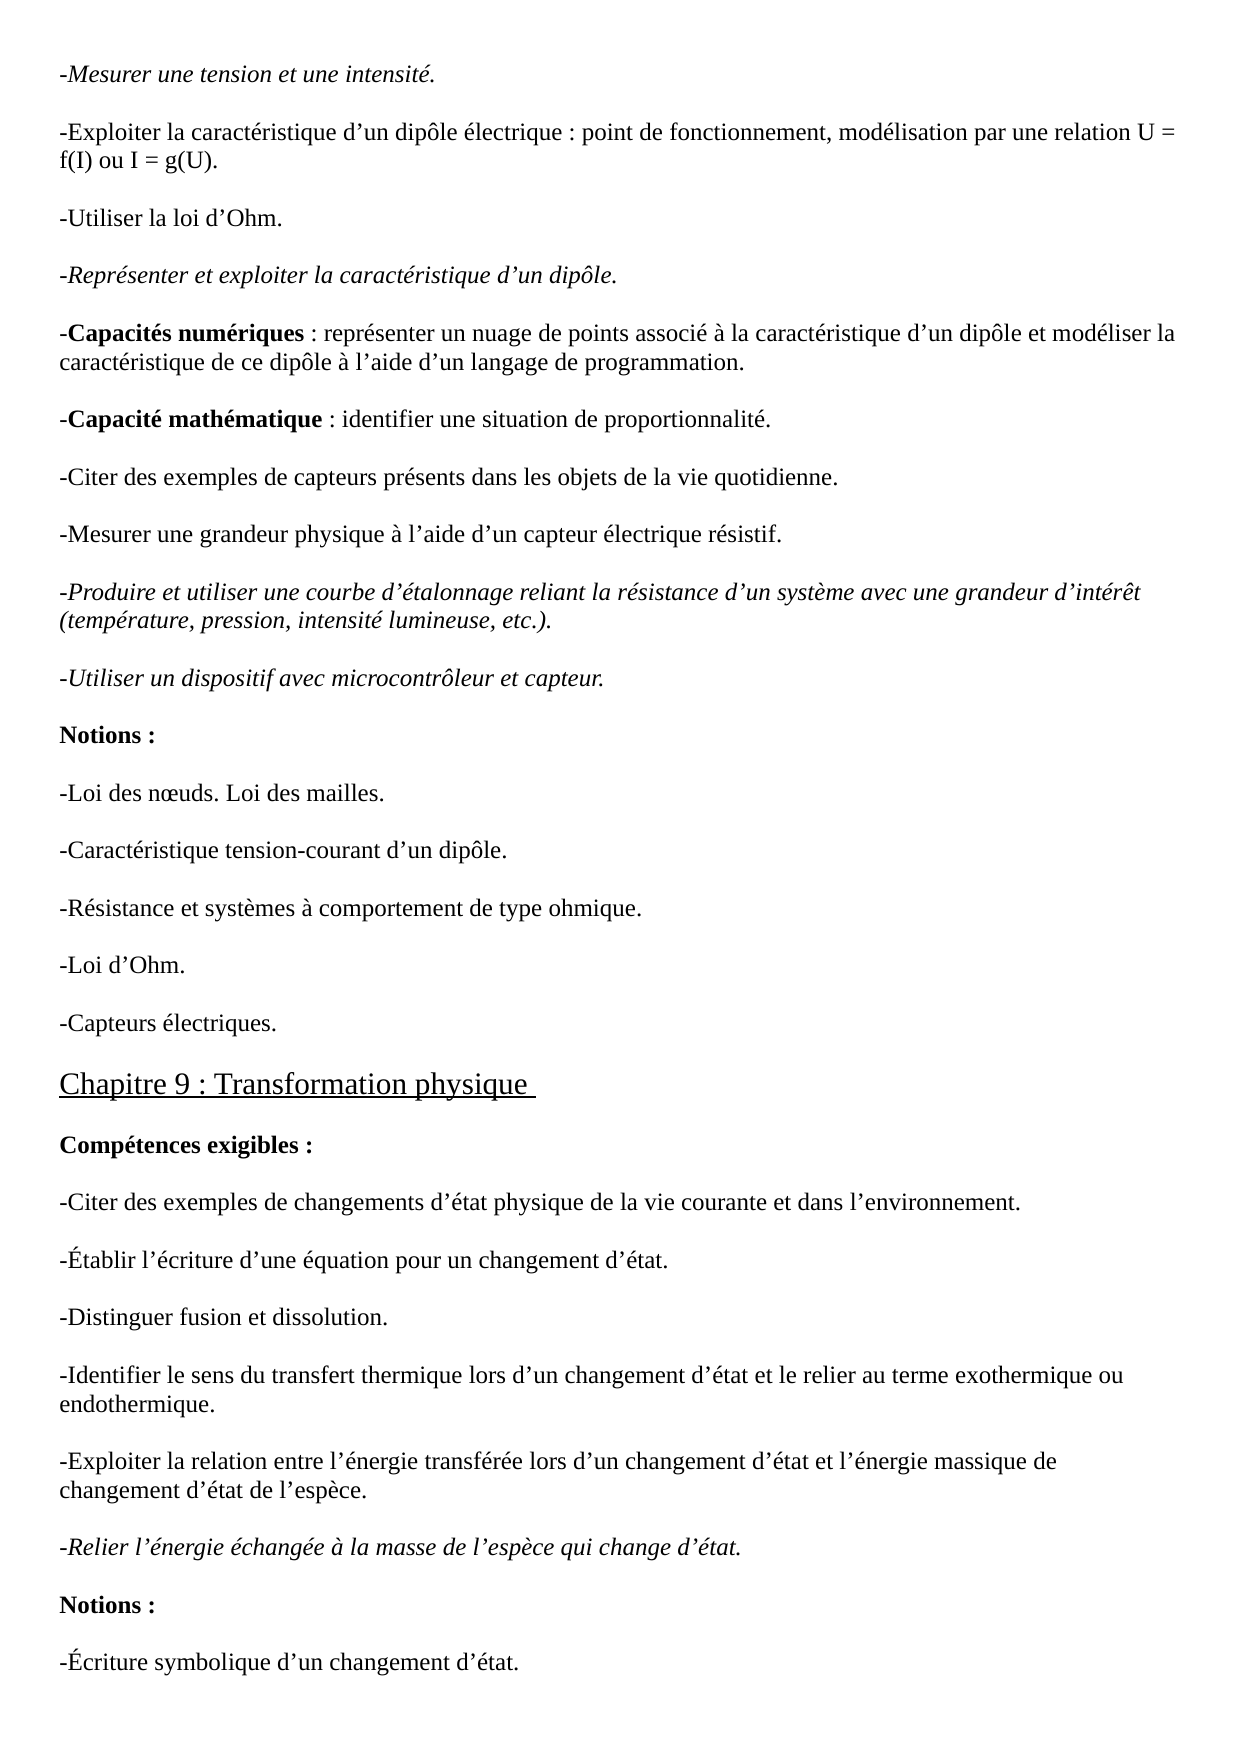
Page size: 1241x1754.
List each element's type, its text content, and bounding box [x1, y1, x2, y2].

text -Capteurs électriques. [59, 1008, 1181, 1037]
text -Capacités numériques : représenter un nuage de points associé à la caractéristique d’un dipôle et modéliser la caractéristique de ce dipôle à l’aide d’un langage de programmation. [59, 318, 1181, 375]
text -Capacité mathématique : identifier une situation de proportionnalité. [59, 404, 1181, 433]
text -Citer des exemples de changements d’état physique de la vie courante et dans l’environnement. [59, 1187, 1181, 1216]
text -Loi des nœuds. Loi des mailles. [59, 778, 1181, 807]
text -Produire et utiliser une courbe d’étalonnage reliant la résistance d’un système avec une grandeur d’intérêt (température, pression, intensité lumineuse, etc.). [59, 577, 1181, 634]
text -Écriture symbolique d’un changement d’état. [59, 1647, 1181, 1676]
text -Résistance et systèmes à comportement de type ohmique. [59, 893, 1181, 922]
text Chapitre 9 : Transformation physique [59, 1065, 1181, 1101]
text -Mesurer une tension et une intensité. [59, 59, 1181, 88]
text -Distinguer fusion et dissolution. [59, 1302, 1181, 1331]
text Notions : [59, 1590, 1181, 1619]
text -Relier l’énergie échangée à la masse de l’espèce qui change d’état. [59, 1532, 1181, 1561]
text -Citer des exemples de capteurs présents dans les objets de la vie quotidienne. [59, 462, 1181, 490]
text -Utiliser la loi d’Ohm. [59, 203, 1181, 232]
text -Exploiter la relation entre l’énergie transférée lors d’un changement d’état et l’énergie massique de changement d’état de l’espèce. [59, 1446, 1181, 1504]
text -Identifier le sens du transfert thermique lors d’un changement d’état et le relier au terme exothermique ou endothermique. [59, 1360, 1181, 1417]
text -Caractéristique tension-courant d’un dipôle. [59, 835, 1181, 864]
text Compétences exigibles : [59, 1130, 1181, 1159]
text -Établir l’écriture d’une équation pour un changement d’état. [59, 1245, 1181, 1274]
text -Utiliser un dispositif avec microcontrôleur et capteur. [59, 663, 1181, 692]
text -Loi d’Ohm. [59, 950, 1181, 979]
text Notions : [59, 720, 1181, 749]
text -Représenter et exploiter la caractéristique d’un dipôle. [59, 260, 1181, 289]
text -Exploiter la caractéristique d’un dipôle électrique : point de fonctionnement, modélisation par une relation U = f(I) ou I = g(U). [59, 117, 1181, 174]
text -Mesurer une grandeur physique à l’aide d’un capteur électrique résistif. [59, 519, 1181, 548]
